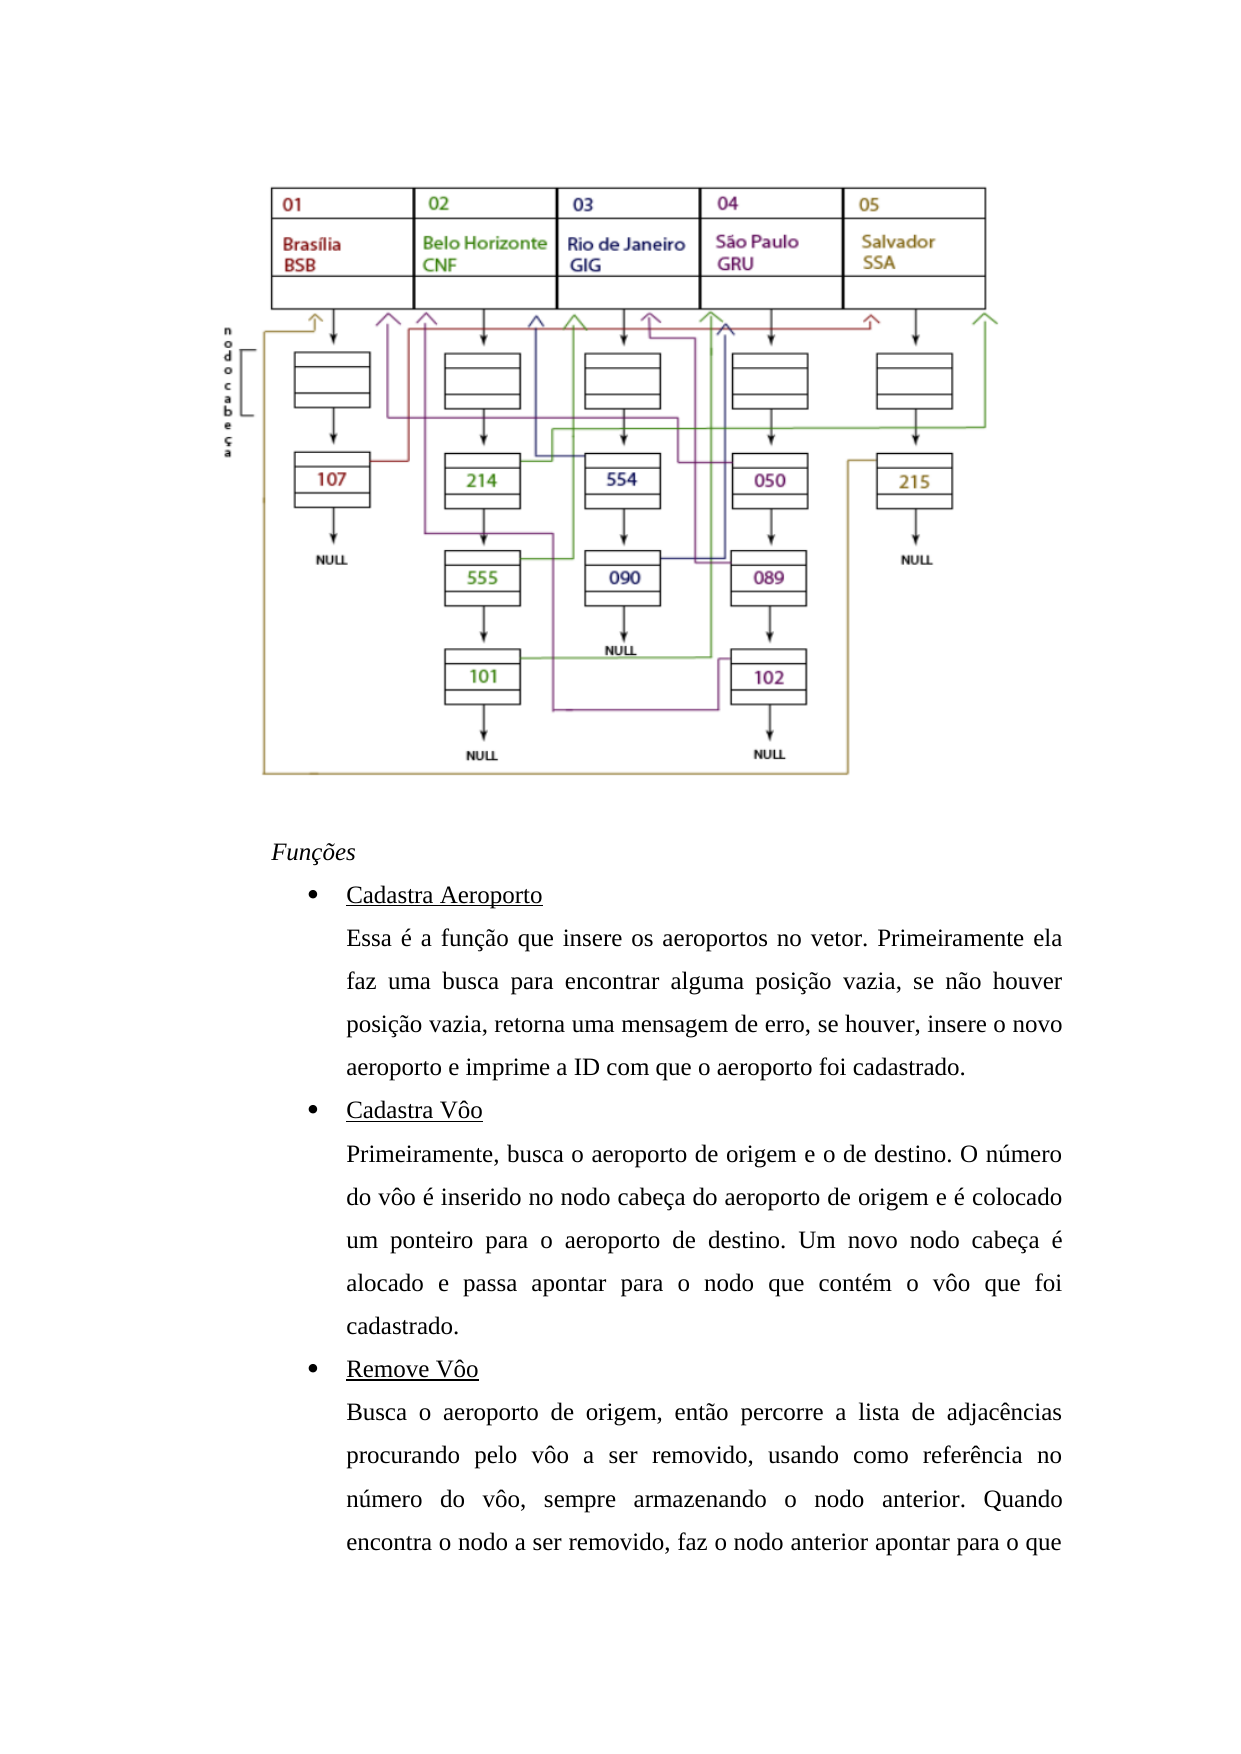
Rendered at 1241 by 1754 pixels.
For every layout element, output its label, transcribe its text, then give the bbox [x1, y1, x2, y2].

text Busca o aeroporto de origem, então percorre a lista de adjacências procurando pelo vôo a ser removido, usando como referência no número do vôo, sempre armazenando o nodo anterior. Quando encontra o nodo a ser removido, faz o nodo anterior apontar para o que [346, 1397, 1063, 1556]
list Remove Vôo [308, 1354, 1063, 1383]
text Essa é a função que insere os aeroportos no vetor. Primeiramente ela faz uma busca para encontrar alguma posição vazia, se não houver posição vazia, retorna uma mensagem de erro, se houver, insere o novo aeroporto e imprime a ID com que o aeroporto foi cadastrado. [346, 923, 1063, 1081]
list Cadastra Aeroporto [308, 880, 1063, 909]
list Cadastra Vôo [308, 1096, 1063, 1124]
text Funções [177, 837, 1063, 866]
text Primeiramente, busca o aeroporto de origem e o de destino. O número do vôo é inserido no nodo cabeça do aeroporto de origem e é colocado um ponteiro para o aeroporto de destino. Um novo nodo cabeça é alocado e passa apontar para o nodo que contém o vôo que foi cadastrado. [346, 1139, 1063, 1340]
